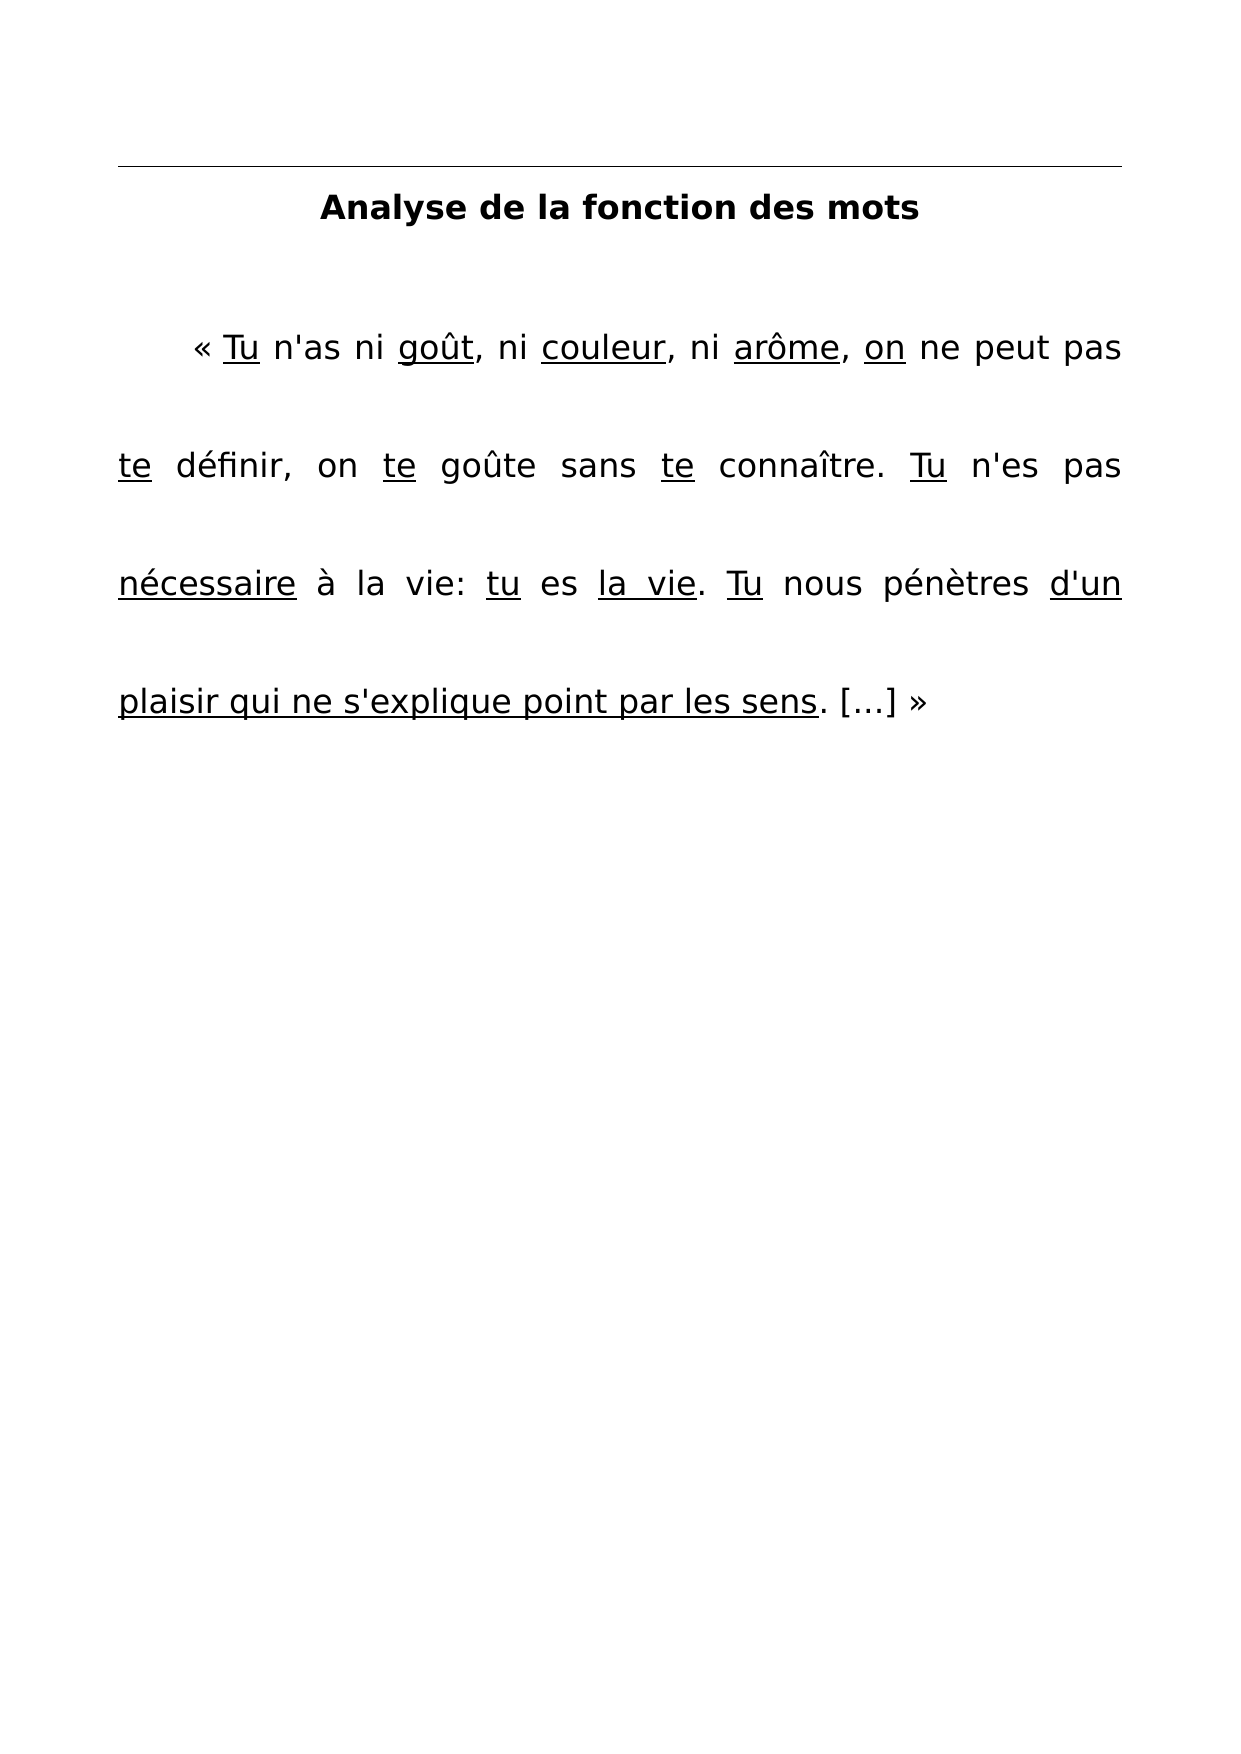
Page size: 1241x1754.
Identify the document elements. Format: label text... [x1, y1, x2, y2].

text « Tu n'as ni goût, ni couleur, ni arôme, on ne peut pas te définir, on te goûte sans te connaître. Tu n'es pas nécessaire à la vie: tu es la vie. Tu nous pénètres d'un plaisir qui ne s'explique point par les sens. [...] » [118, 249, 1122, 722]
text Analyse de la fonction des mots [118, 188, 1122, 227]
